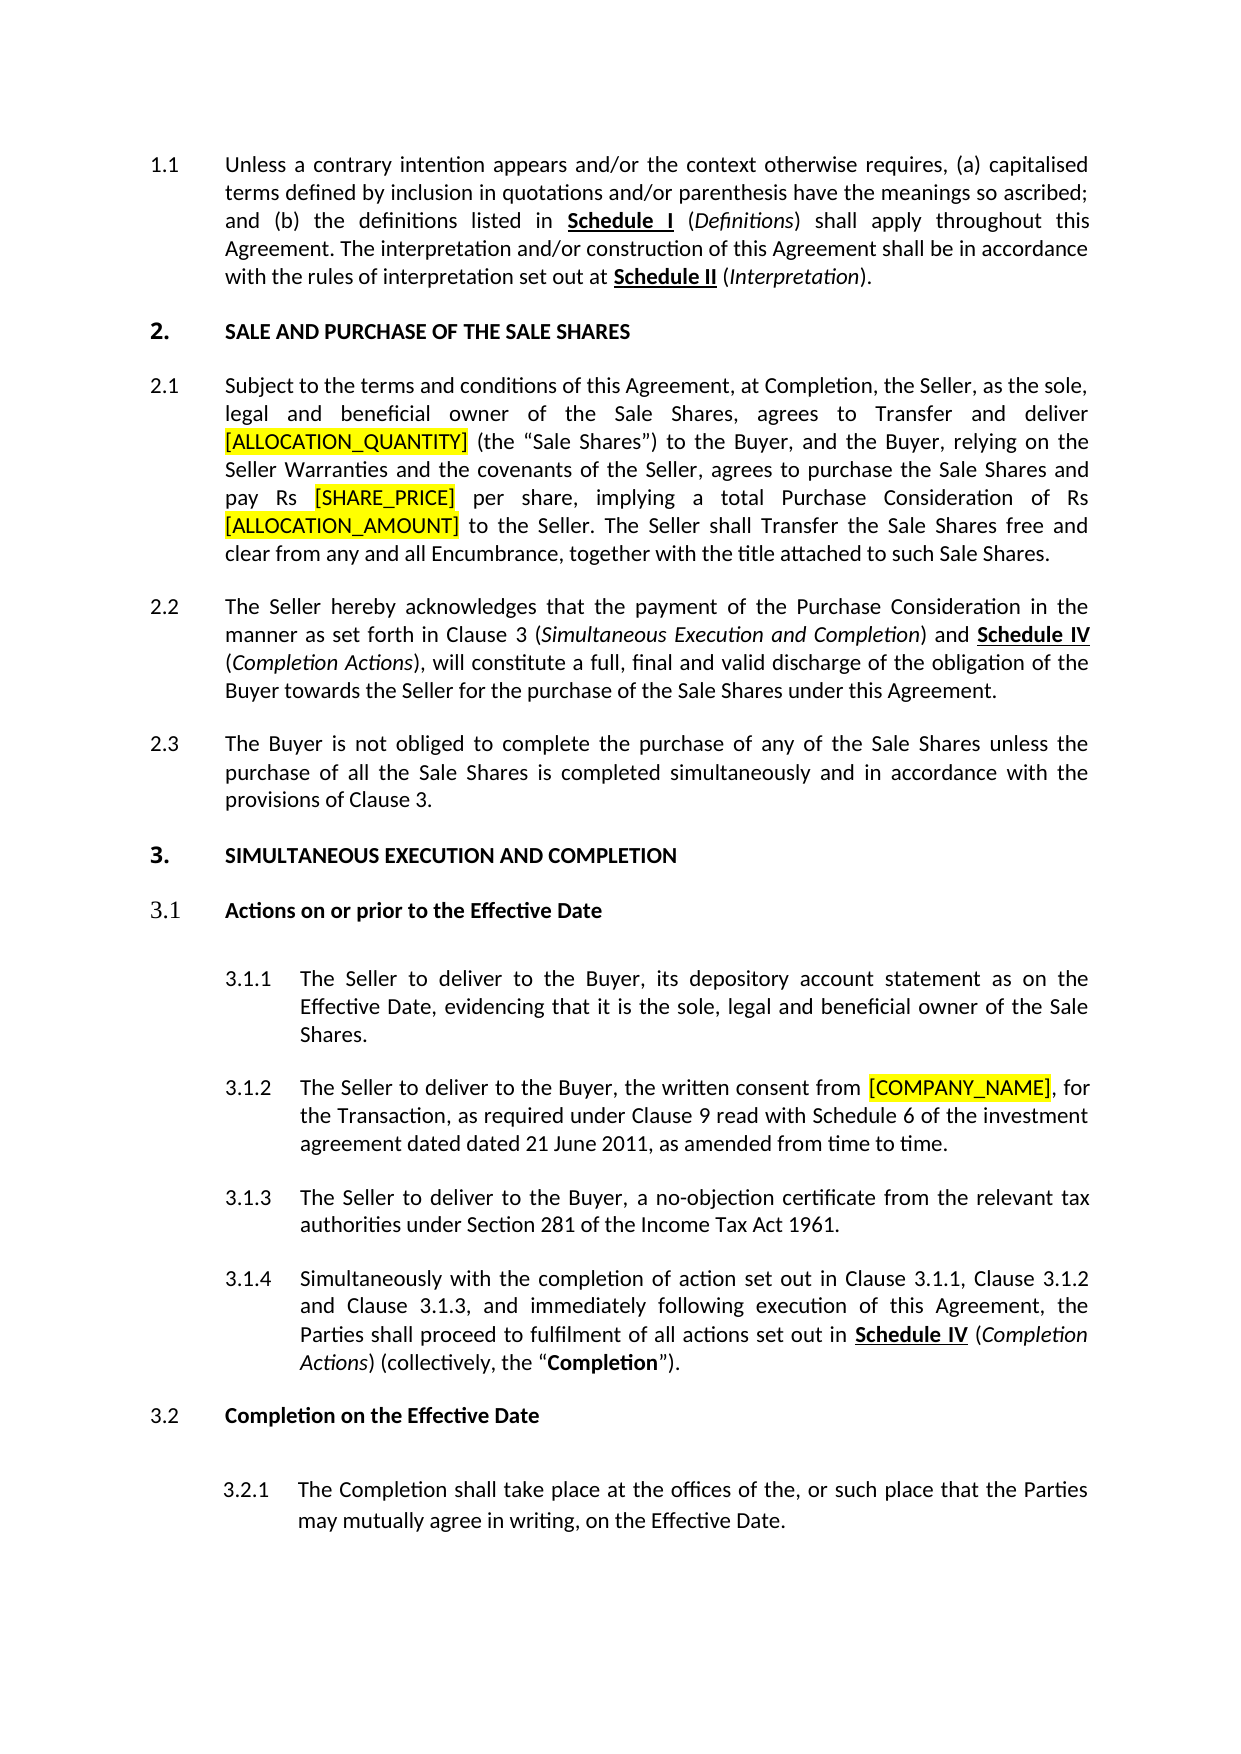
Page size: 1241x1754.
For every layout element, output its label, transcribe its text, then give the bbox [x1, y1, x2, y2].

subtitle Sale AND PURCHASE of THE SALE shares [150, 315, 1090, 346]
subtitle Subject to the terms and conditions of this Agreement, at Completion, the Seller, as the sole, legal and beneficial owner of the Sale Shares, agrees to Transfer and deliver [ALLOCATION_QUANTITY] (the “Sale Shares”) to the Buyer, and the Buyer, relying on the Seller Warranties and the covenants of the Seller, agrees to purchase the Sale Shares and pay Rs [SHARE_PRICE] per share, implying a total Purchase Consideration of Rs [ALLOCATION_AMOUNT] to the Seller. The Seller shall Transfer the Sale Shares free and clear from any and all Encumbrance, together with the title attached to such Sale Shares. [150, 371, 1090, 567]
list Completion on the Effective Date [150, 1401, 1090, 1429]
text 3.2.1 The Completion shall take place at the offices of the, or such place that the Parties may mutually agree in writing, on the Effective Date. [223, 1476, 1090, 1534]
subtitle Simultaneously with the completion of action set out in Clause 3.1.1, Clause 3.1.2 and Clause 3.1.3, and immediately following execution of this Agreement, the Parties shall proceed to fulfilment of all actions set out in Schedule IV (Completion Actions) (collectively, the “Completion”). [225, 1264, 1090, 1376]
subtitle SIMULTANEOUS EXECUTION AND Completion [150, 839, 1090, 870]
subtitle The Buyer is not obliged to complete the purchase of any of the Sale Shares unless the purchase of all the Sale Shares is completed simultaneously and in accordance with the provisions of Clause 3. [150, 729, 1090, 814]
subtitle The Seller to deliver to the Buyer, its depository account statement as on the Effective Date, evidencing that it is the sole, legal and beneficial owner of the Sale Shares. [225, 964, 1090, 1048]
subtitle The Seller to deliver to the Buyer, the written consent from [COMPANY_NAME], for the Transaction, as required under Clause 9 read with Schedule 6 of the investment agreement dated dated 21 June 2011, as amended from time to time. [225, 1073, 1090, 1158]
list Actions on or prior to the Effective Date [150, 895, 1090, 924]
subtitle The Seller to deliver to the Buyer, a no-objection certificate from the relevant tax authorities under Section 281 of the Income Tax Act 1961. [225, 1183, 1090, 1239]
subtitle Unless a contrary intention appears and/or the context otherwise requires, (a) capitalised terms defined by inclusion in quotations and/or parenthesis have the meanings so ascribed; and (b) the definitions listed in Schedule I (Definitions) shall apply throughout this Agreement. The interpretation and/or construction of this Agreement shall be in accordance with the rules of interpretation set out at Schedule II (Interpretation). [150, 150, 1090, 290]
subtitle The Seller hereby acknowledges that the payment of the Purchase Consideration in the manner as set forth in Clause 3 (Simultaneous Execution and Completion) and Schedule IV (Completion Actions), will constitute a full, final and valid discharge of the obligation of the Buyer towards the Seller for the purchase of the Sale Shares under this Agreement. [150, 592, 1090, 704]
